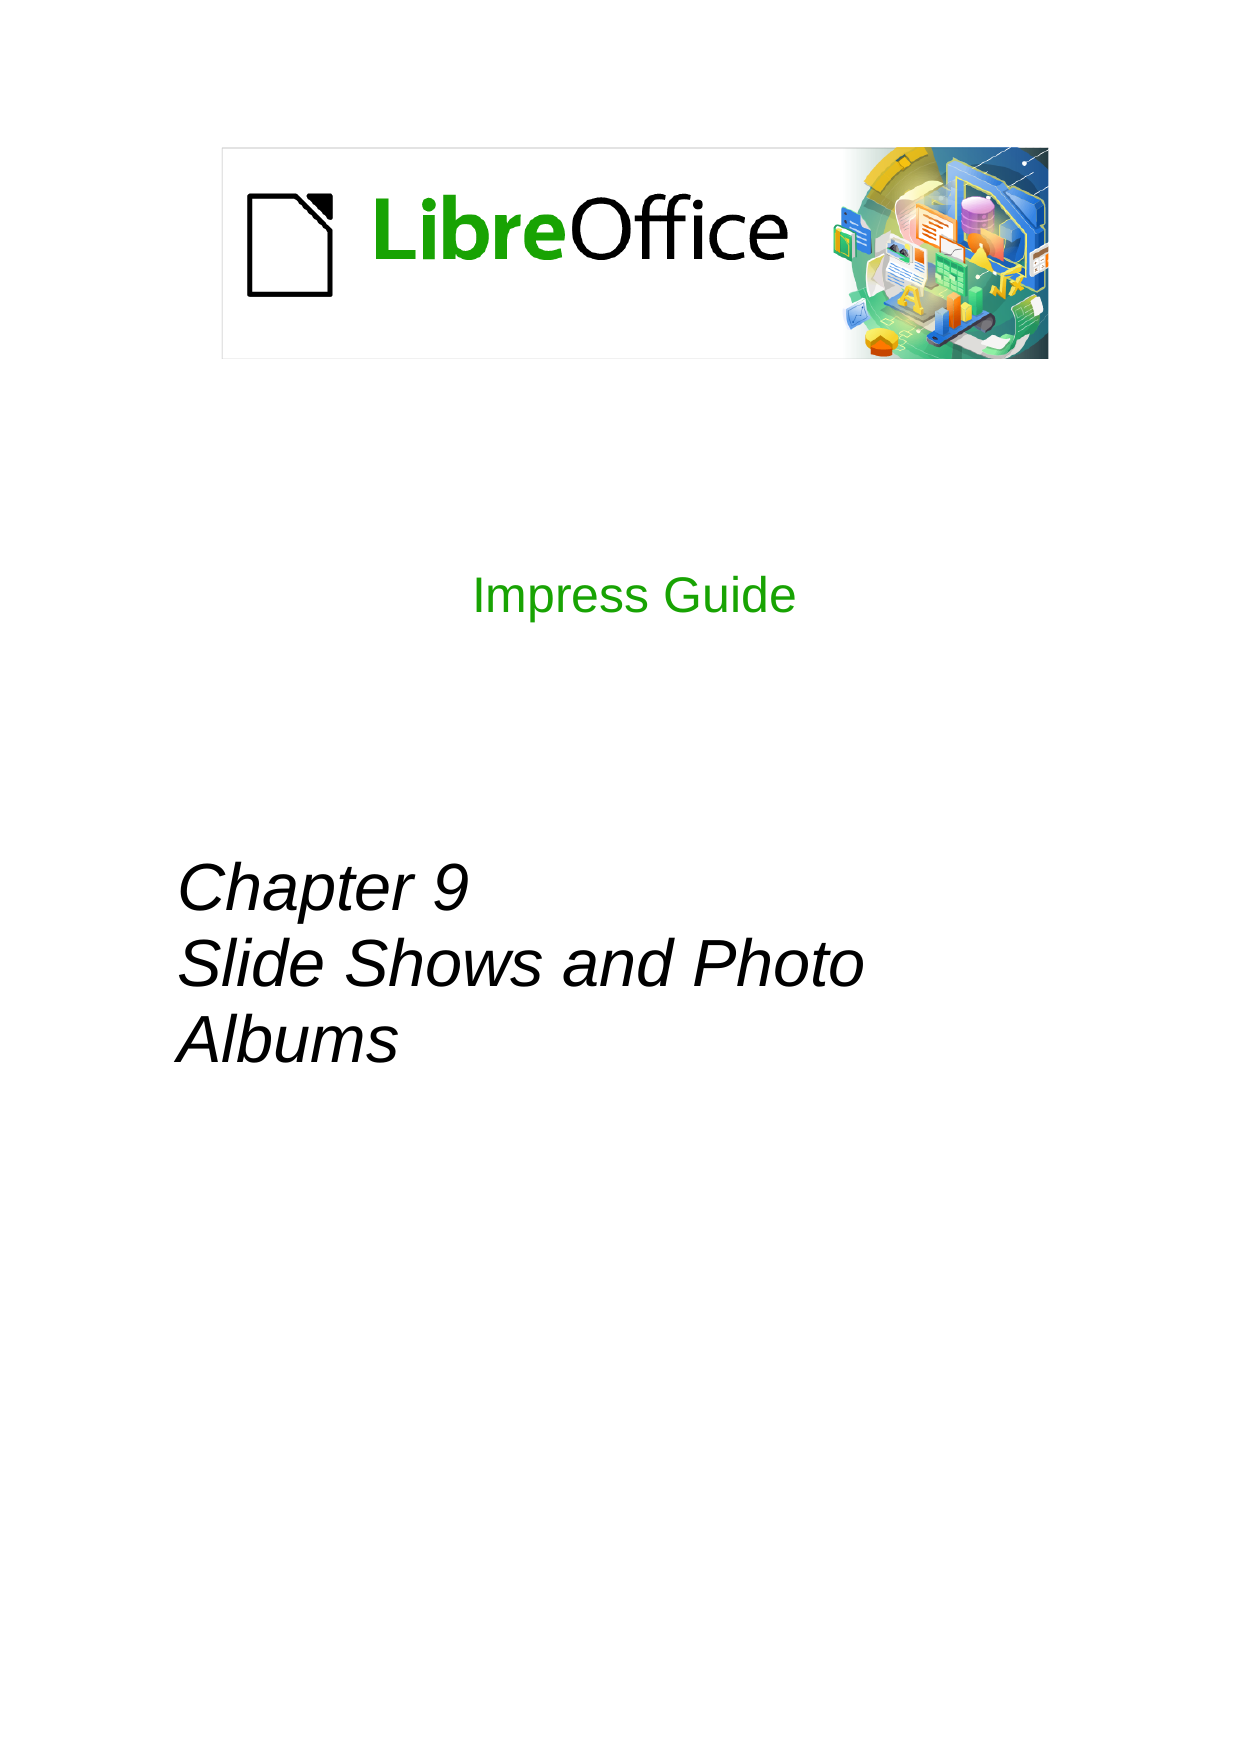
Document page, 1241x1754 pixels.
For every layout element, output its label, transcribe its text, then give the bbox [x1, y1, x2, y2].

title Chapter 9 Slide Shows and Photo Albums [177, 848, 1093, 1076]
picture [221, 147, 1049, 359]
text Průvodce programem Impress [177, 566, 1093, 623]
